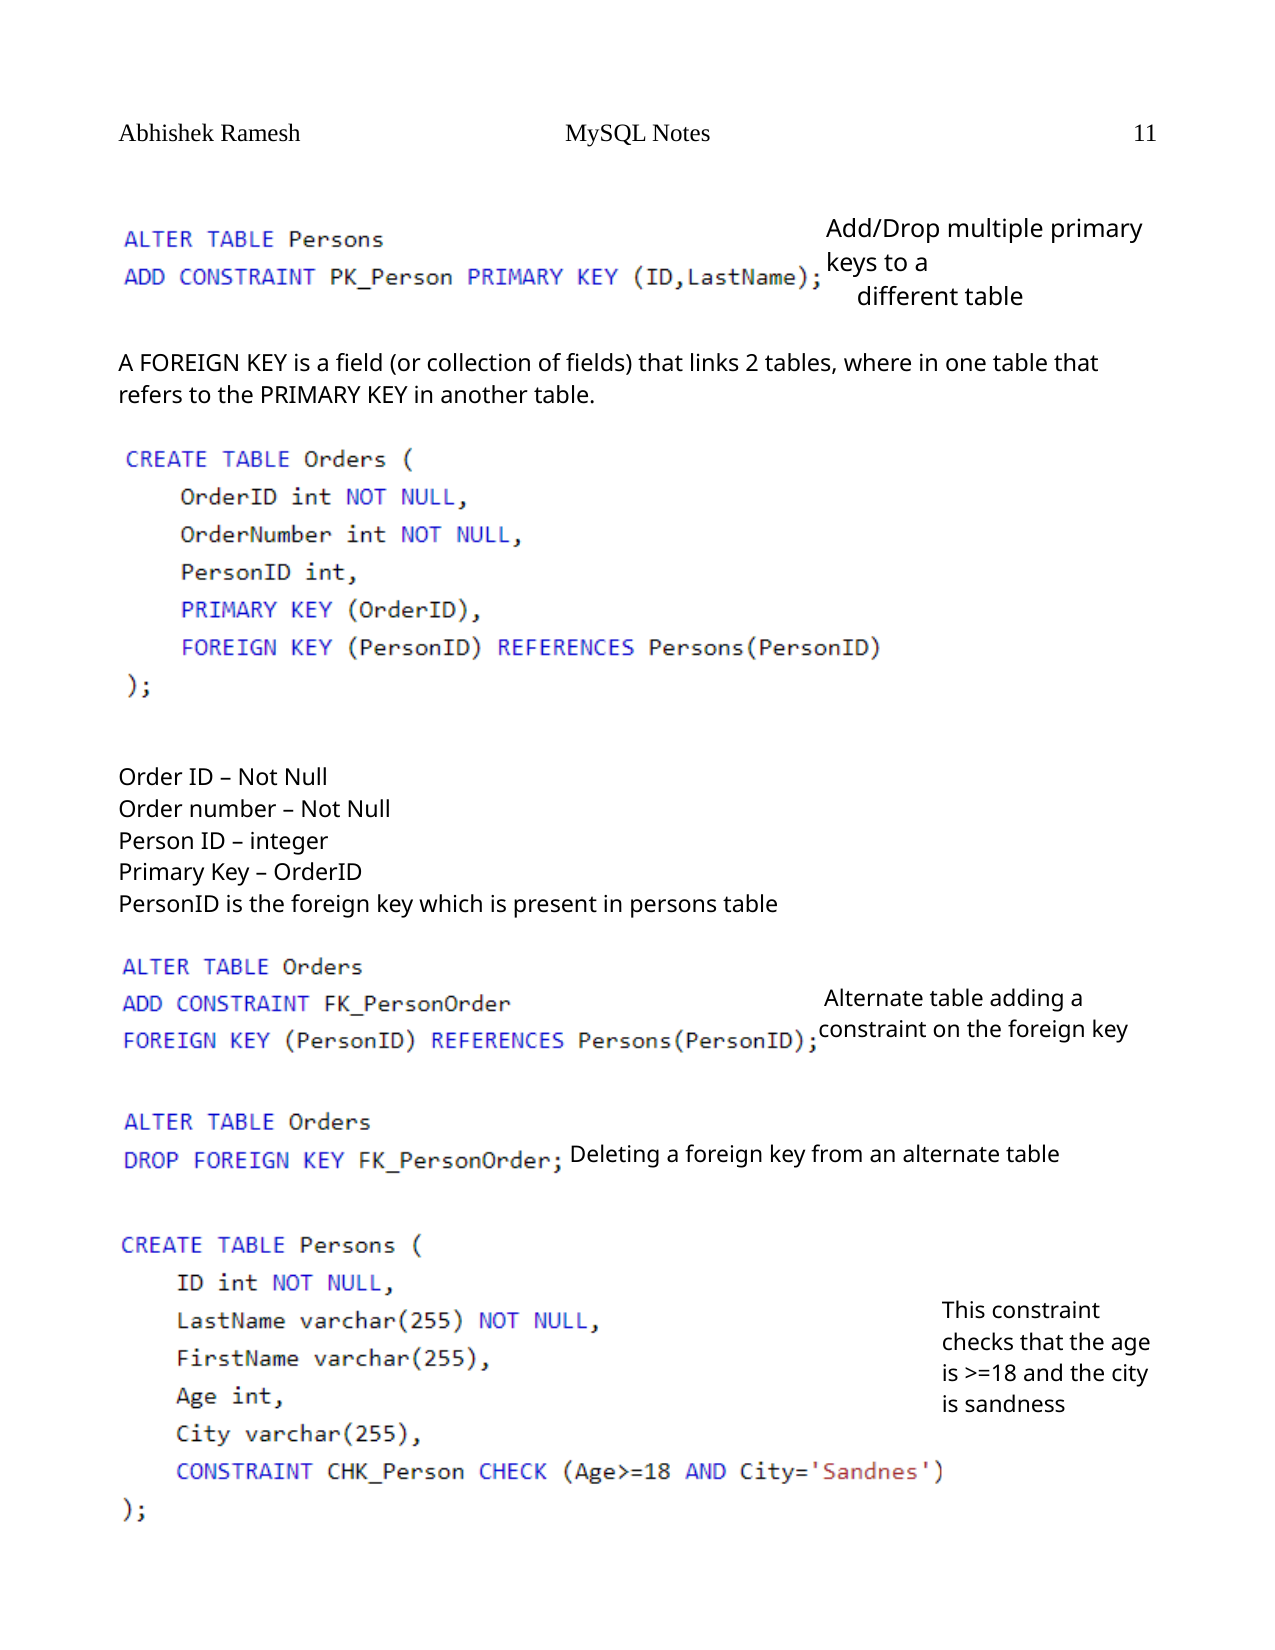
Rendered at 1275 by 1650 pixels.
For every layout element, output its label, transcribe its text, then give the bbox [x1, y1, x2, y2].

picture [118, 1231, 942, 1528]
text different table [118, 278, 1157, 313]
picture [118, 950, 818, 1059]
text Deleting a foreign key from an alternate table [564, 1138, 1157, 1169]
picture [118, 222, 826, 299]
picture [118, 442, 886, 704]
text This constraint checks that the age is >=18 and the city is sandness [942, 1294, 1157, 1419]
text Primary Key – OrderID [118, 856, 1157, 888]
picture [118, 1106, 564, 1178]
text PersonID is the foreign key which is present in persons table [118, 888, 1157, 919]
text A FOREIGN KEY is a field (or collection of fields) that links 2 tables, where in one table that refers to the PRIMARY KEY in another table. [118, 347, 1157, 411]
text Order ID – Not Null [118, 761, 1157, 792]
text Person ID – integer [118, 824, 1157, 856]
text Order number – Not Null [118, 792, 1157, 824]
text Add/Drop multiple primary keys to a [118, 210, 1157, 278]
text Alternate table adding a constraint on the foreign key [818, 982, 1157, 1044]
